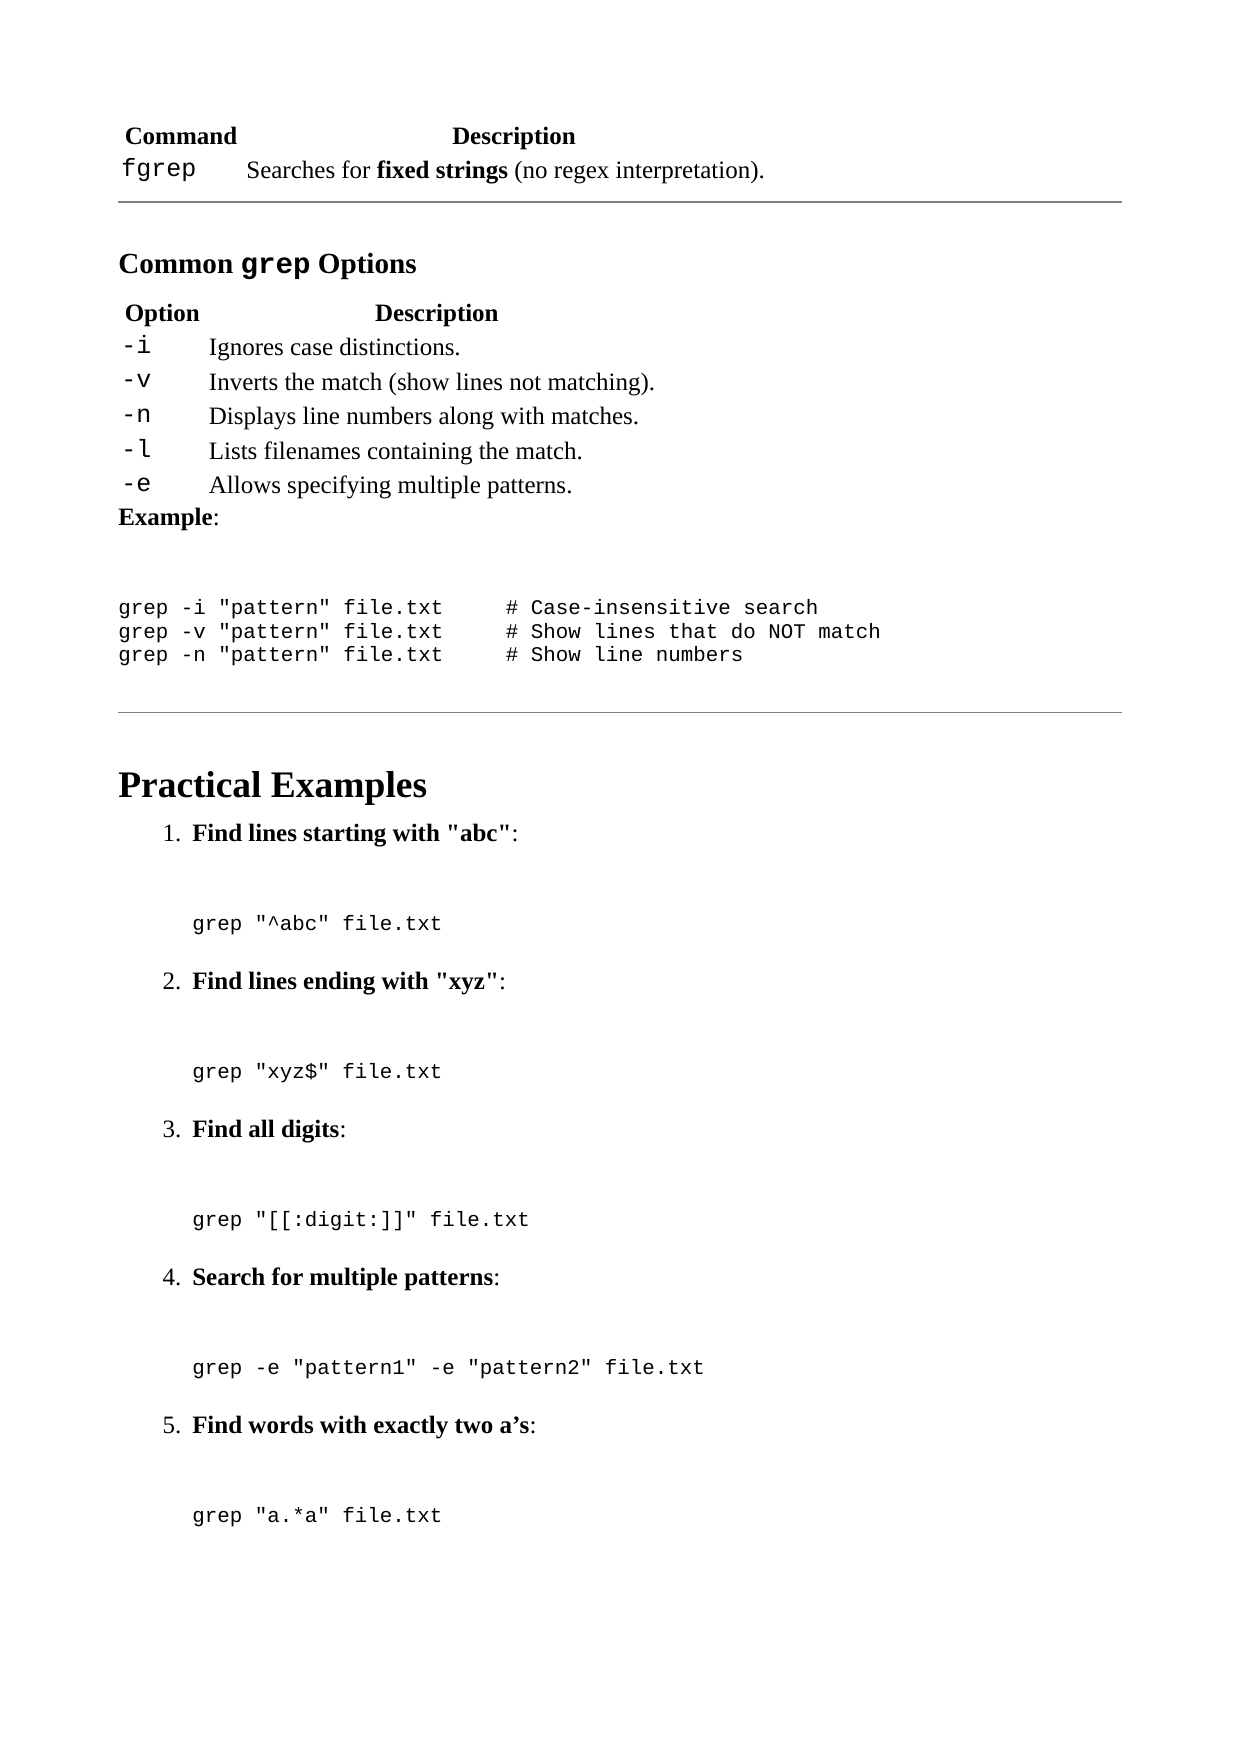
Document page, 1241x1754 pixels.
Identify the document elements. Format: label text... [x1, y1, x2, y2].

table_header Description [243, 118, 784, 153]
list Find words with exactly two a’s: [162, 1410, 1122, 1439]
list Search for multiple patterns: [162, 1262, 1122, 1291]
text grep -n "pattern" file.txt # Show line numbers [118, 644, 1122, 668]
table_cell -e [118, 468, 206, 502]
table_cell Displays line numbers along with matches. [206, 399, 668, 433]
text grep -v "pattern" file.txt # Show lines that do NOT match [118, 621, 1122, 644]
table_cell Ignores case distinctions. [206, 329, 668, 364]
table_cell Allows specifying multiple patterns. [206, 468, 668, 502]
table_cell -v [118, 364, 206, 398]
table_cell Lists filenames containing the match. [206, 433, 668, 468]
list grep "[[:digit:]]" file.txt [162, 1209, 1122, 1233]
text grep -i "pattern" file.txt # Case-insensitive search [118, 597, 1122, 621]
list Find lines ending with "xyz": [162, 966, 1122, 995]
list grep "a.*a" file.txt [162, 1505, 1122, 1529]
table_cell -l [118, 433, 206, 468]
list grep "xyz$" file.txt [162, 1061, 1122, 1085]
list grep -e "pattern1" -e "pattern2" file.txt [162, 1357, 1122, 1381]
subtitle Common grep Options [118, 246, 1122, 282]
list Find all digits: [162, 1114, 1122, 1143]
list grep "^abc" file.txt [162, 913, 1122, 937]
table_cell fgrep [118, 153, 243, 187]
table_cell Searches for fixed strings (no regex interpretation). [243, 153, 784, 187]
table_cell -n [118, 399, 206, 433]
table_cell -i [118, 329, 206, 364]
subtitle Practical Examples [118, 763, 1122, 806]
table_cell Inverts the match (show lines not matching). [206, 364, 668, 398]
list Find lines starting with "abc": [162, 818, 1122, 847]
table_header Description [206, 295, 668, 329]
text Example: [118, 502, 1122, 531]
table_header Option [118, 295, 206, 329]
table_header Command [118, 118, 243, 153]
